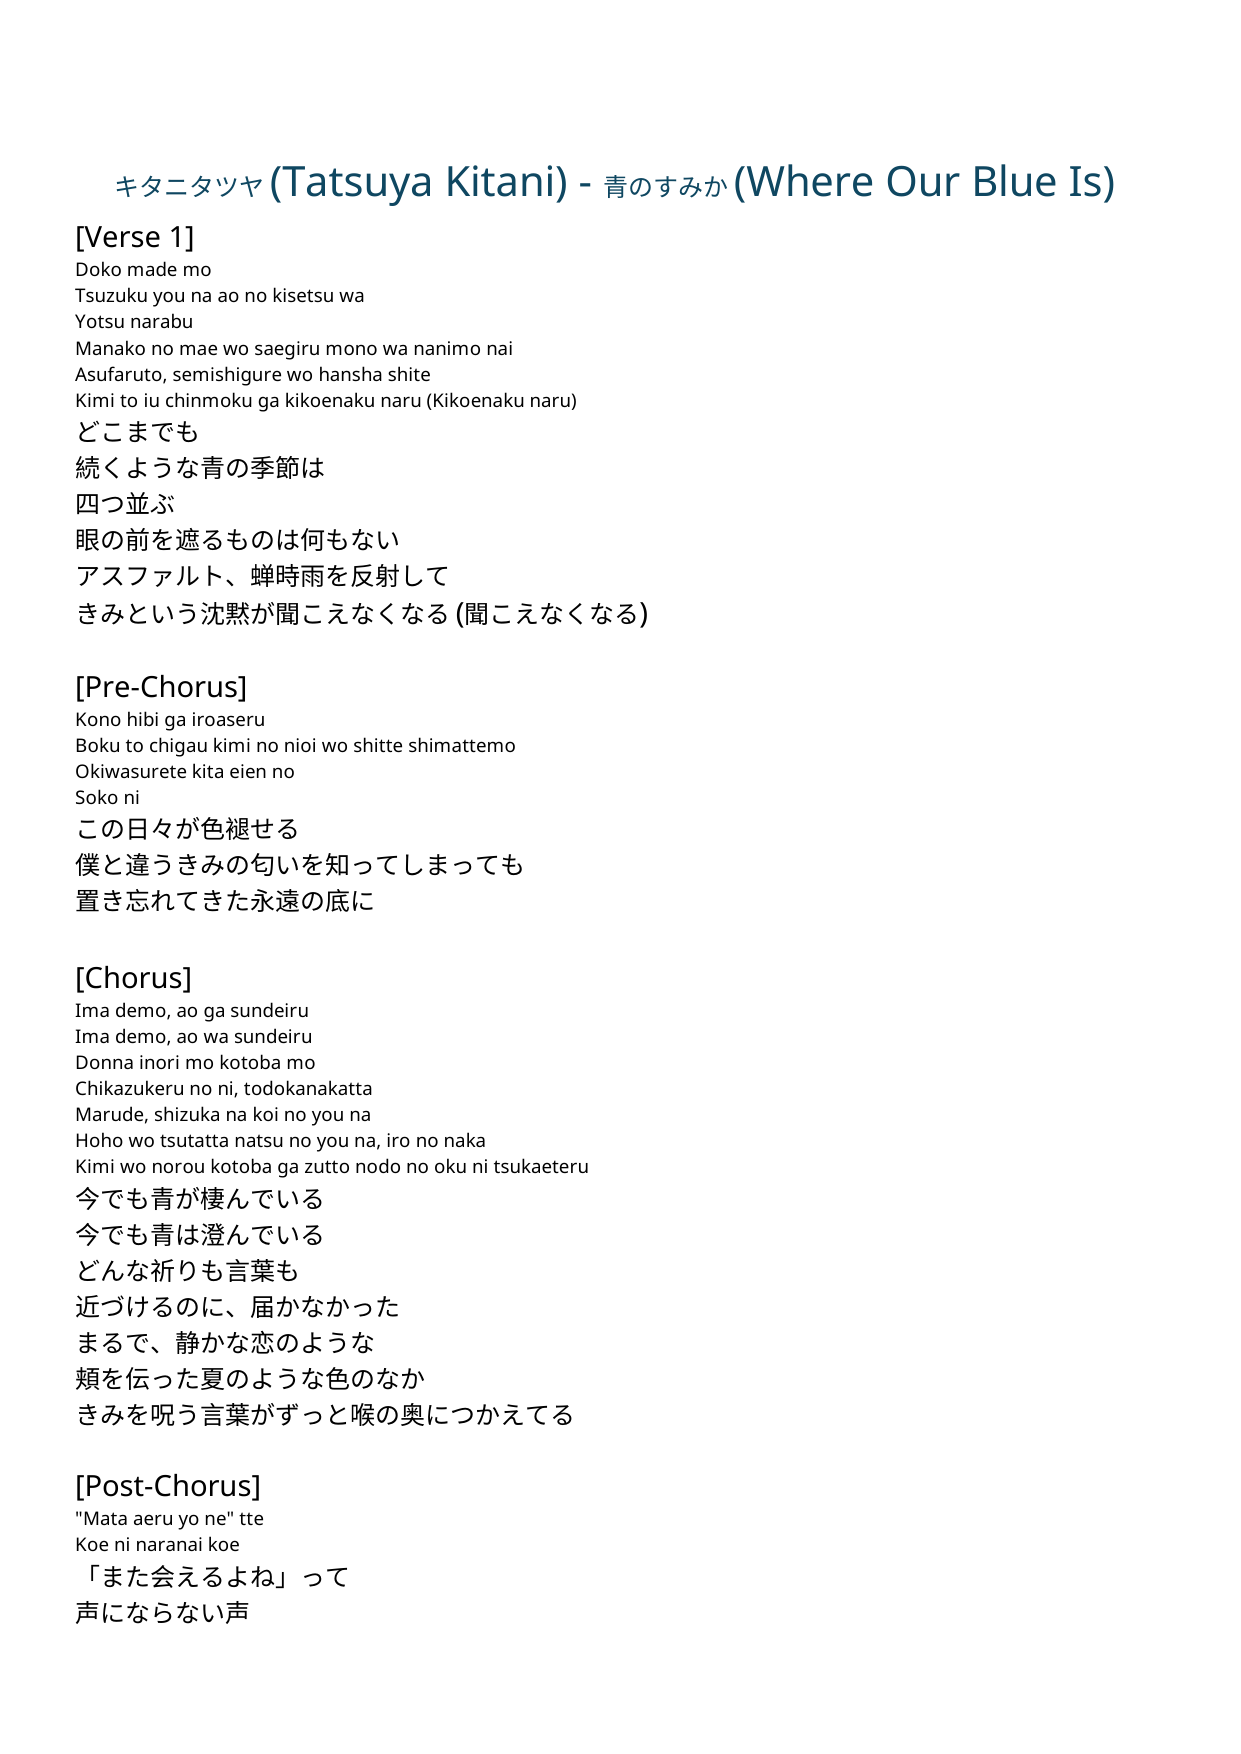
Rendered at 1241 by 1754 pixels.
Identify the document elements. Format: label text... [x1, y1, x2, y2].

text 置き忘れてきた永遠の底に [Chorus] Ima demo, ao ga sundeiru Ima demo, ao wa sundeiru Donna inori mo kotoba mo Chikazukeru no ni, todokanakatta Marude, shizuka na koi no you na Hoho wo tsutatta natsu no you na, iro no naka Kimi wo norou kotoba ga zutto nodo no oku ni tsukaeteru [75, 882, 1165, 1179]
text まるで、静かな恋のような [75, 1323, 1165, 1359]
text 眼の前を遮るものは何もない [75, 521, 1165, 557]
text アスファルト、蝉時雨を反射して [75, 557, 1165, 593]
text 僕と違うきみの匂いを知ってしまっても [75, 846, 1165, 882]
text [Verse 1] Doko made mo Tsuzuku you na ao no kisetsu wa Yotsu narabu Manako no mae wo saegiru mono wa nanimo nai Asufaruto, semishigure wo hansha shite Kimi to iu chinmoku ga kikoenaku naru (Kikoenaku naru) [75, 217, 1165, 412]
text この日々が色褪せる [75, 810, 1165, 846]
text 四つ並ぶ [75, 484, 1165, 521]
text 続くような青の季節は [75, 448, 1165, 484]
text どこまでも [75, 412, 1165, 448]
text 頬を伝った夏のような色のなか [75, 1359, 1165, 1395]
text 今でも青は澄んでいる [75, 1215, 1165, 1251]
text 「また会えるよね」って 声にならない声 [75, 1557, 1165, 1668]
text どんな祈りも言葉も [75, 1251, 1165, 1287]
text きみを呪う言葉がずっと喉の奥につかえてる [Post-Chorus] "Mata aeru yo ne" tte Koe ni naranai koe [75, 1395, 1165, 1557]
text 近づけるのに、届かなかった [75, 1287, 1165, 1323]
text きみという沈黙が聞こえなくなる (聞こえなくなる) [Pre-Chorus] Kono hibi ga iroaseru Boku to chigau kimi no nioi wo shitte shimattemo Okiwasurete kita eien no Soko ni [75, 593, 1165, 810]
text 今でも青が棲んでいる [75, 1179, 1165, 1215]
text キタニタツヤ (Tatsuya Kitani) - 青のすみか (Where Our Blue Is) [75, 152, 1165, 208]
